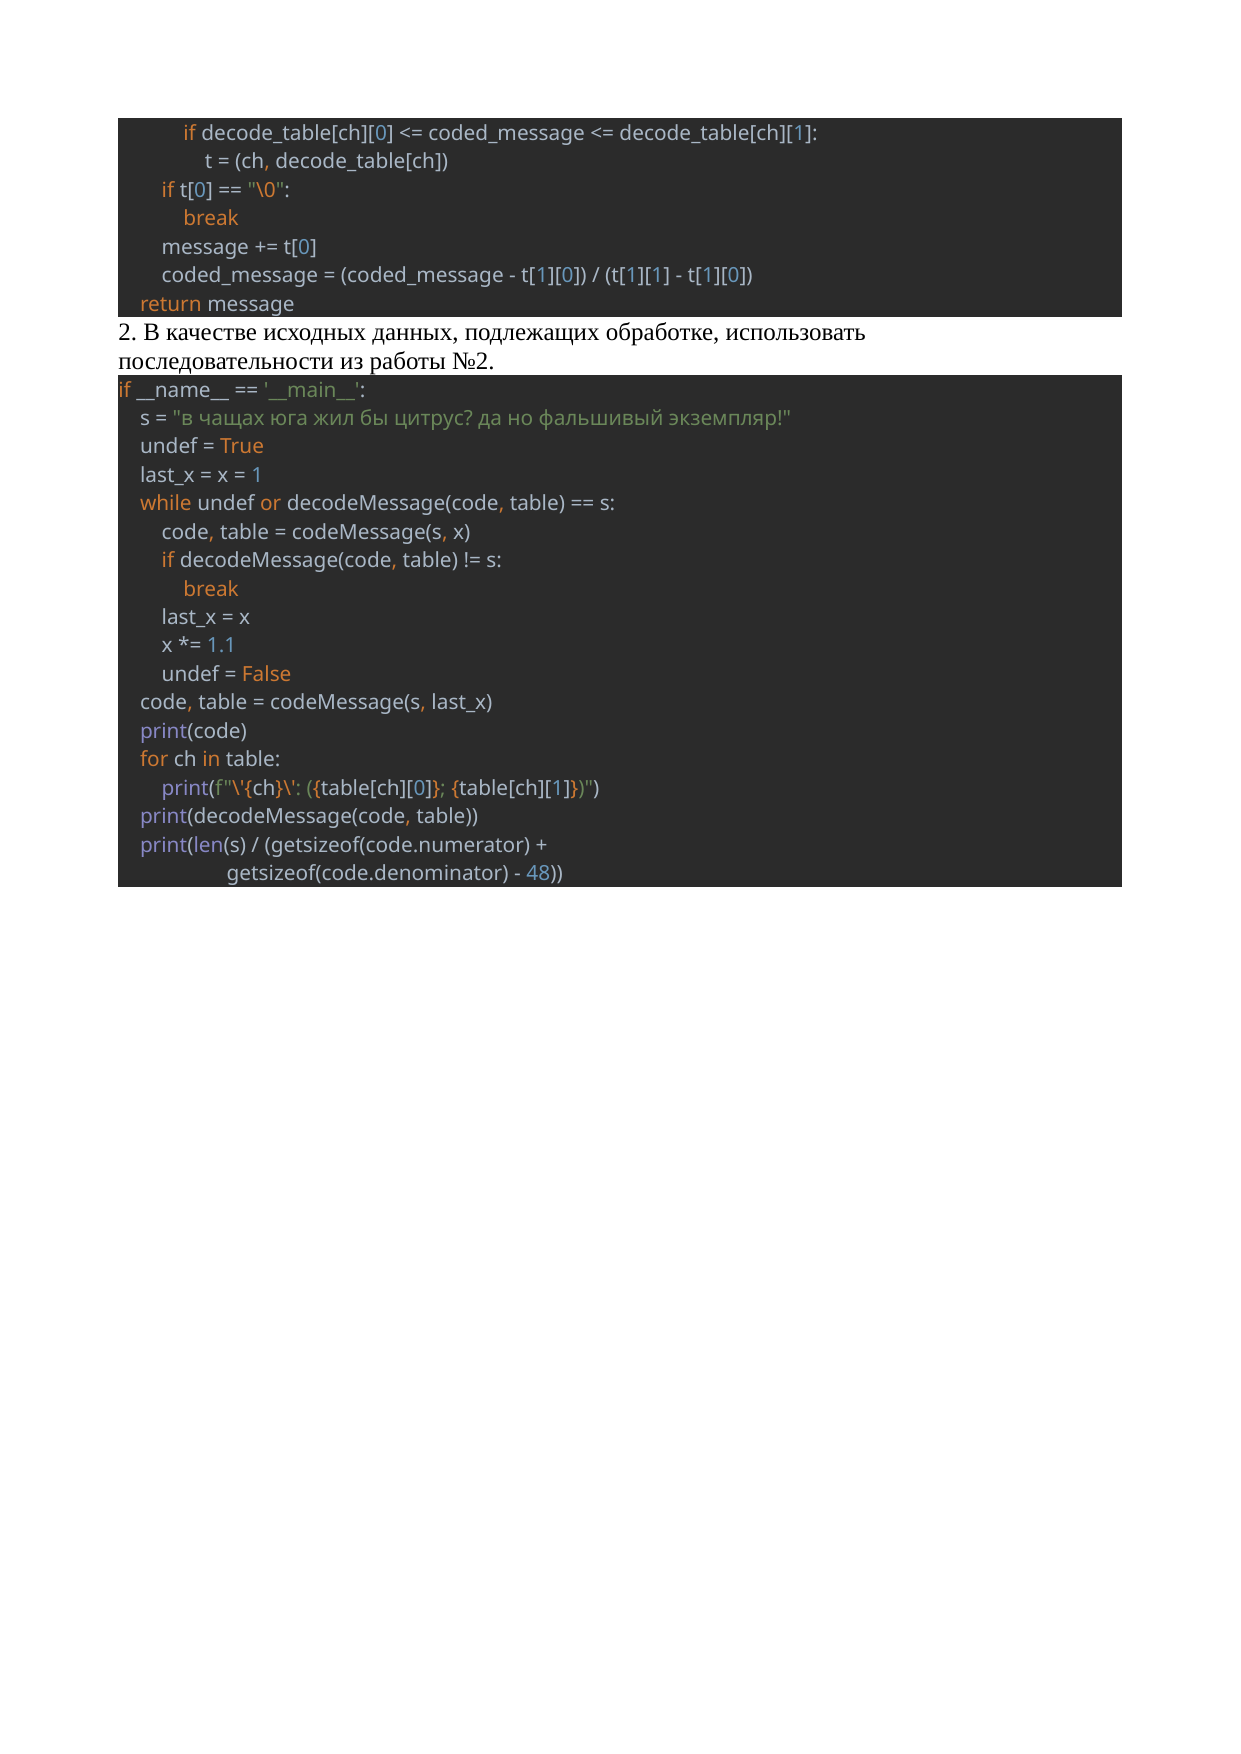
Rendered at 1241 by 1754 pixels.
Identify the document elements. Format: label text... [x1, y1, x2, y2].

text if __name__ == '__main__': s = "в чащах юга жил бы цитрус? да но фальшивый экземпляр!" undef = True last_x = x = 1 while undef or decodeMessage(code, table) == s: code, table = codeMessage(s, x) if decodeMessage(code, table) != s: break last_x = x x *= 1.1 undef = False code, table = codeMessage(s, last_x) print(code) for ch in table: print(f"\'{ch}\': ({table[ch][0]}; {table[ch][1]})") print(decodeMessage(code, table)) print(len(s) / (getsizeof(code.numerator) + getsizeof(code.denominator) - 48)) [118, 375, 1122, 887]
text if decode_table[ch][0] <= coded_message <= decode_table[ch][1]: t = (ch, decode_table[ch]) if t[0] == "\0": break message += t[0] coded_message = (coded_message - t[1][0]) / (t[1][1] - t[1][0]) return message [118, 118, 1122, 317]
text 2. В качестве исходных данных, подлежащих обработке, использовать последовательности из работы №2. [118, 317, 1017, 375]
